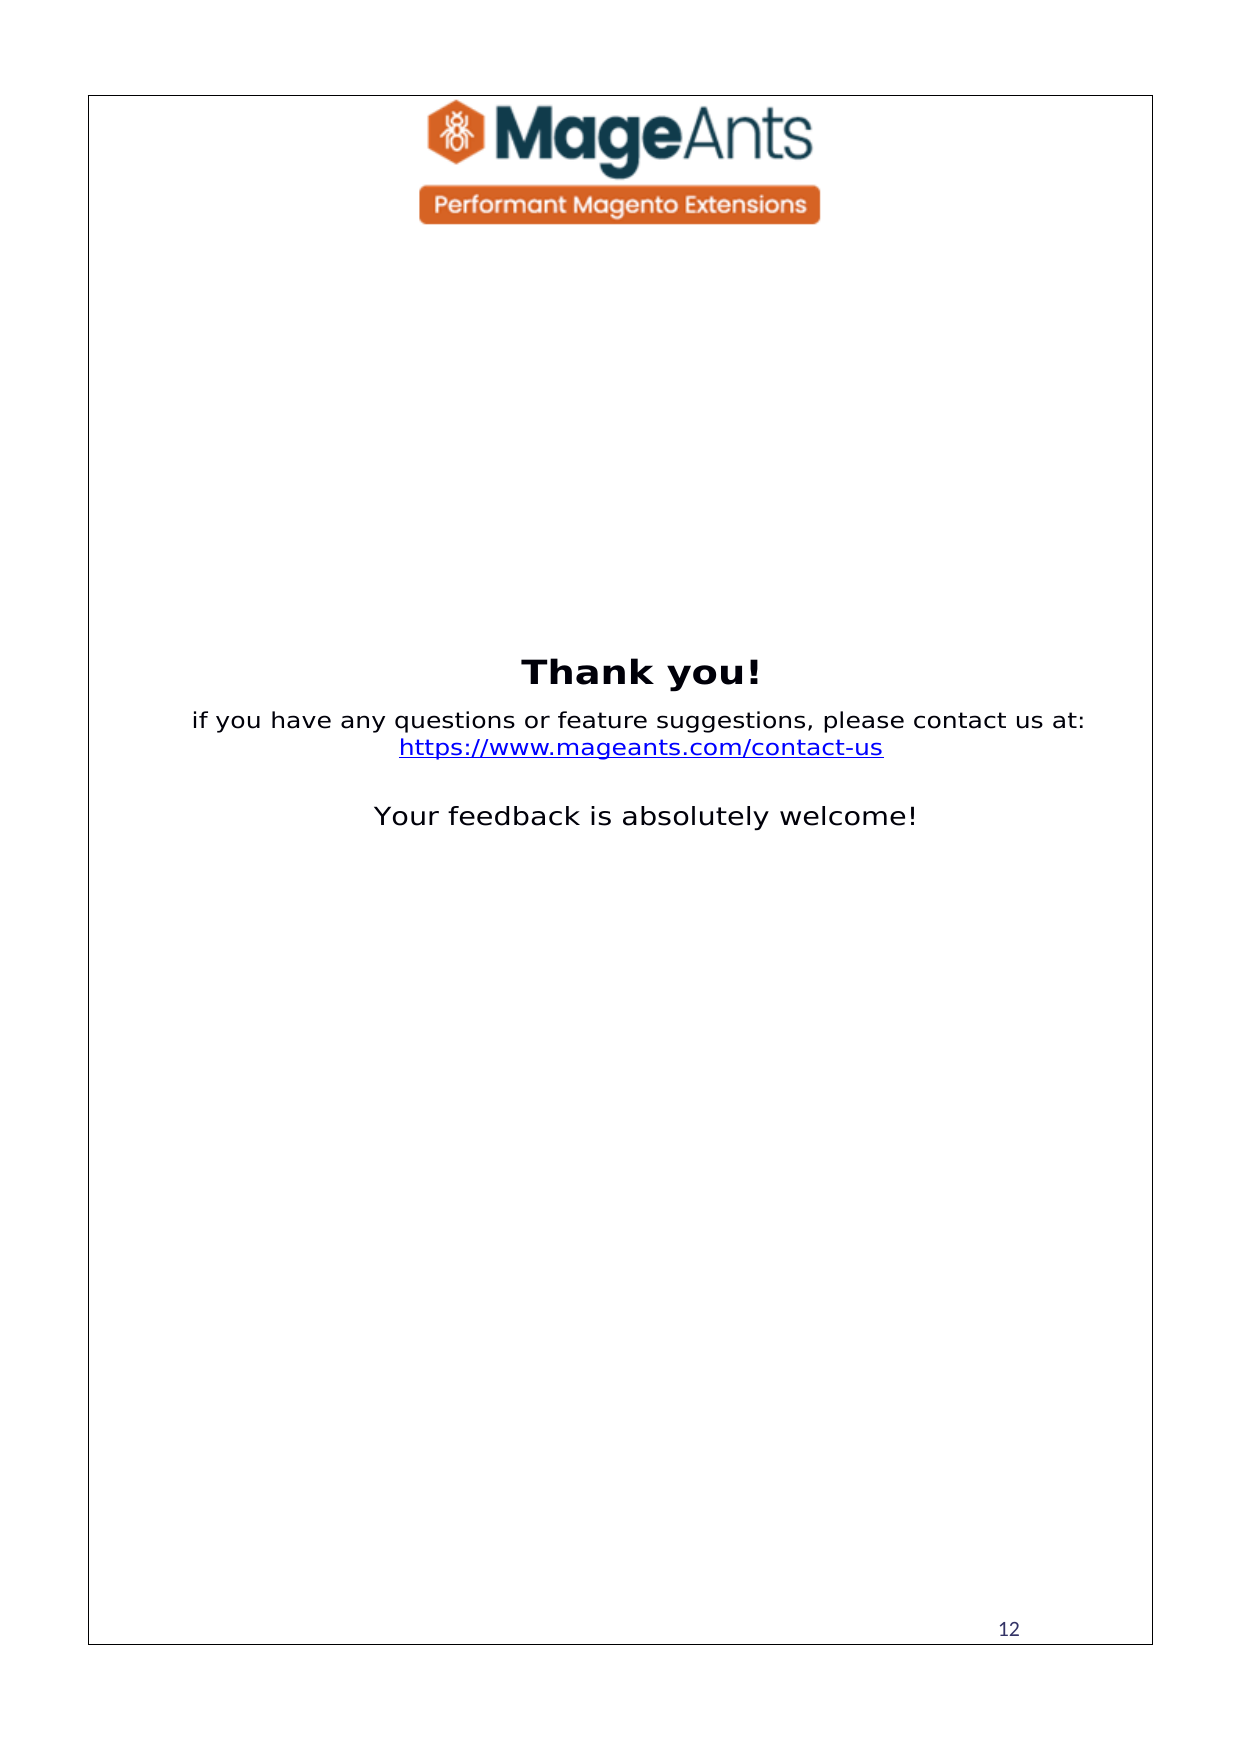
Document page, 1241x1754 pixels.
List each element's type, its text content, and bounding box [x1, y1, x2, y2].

picture [415, 97, 825, 226]
text Your feedback is absolutely welcome! [319, 801, 973, 831]
text Thank you! [134, 654, 1150, 692]
text if you have any questions or feature suggestions, please contact us at: https://www.mageants.com/contact-us [89, 708, 1150, 761]
text [0, 708, 88, 761]
